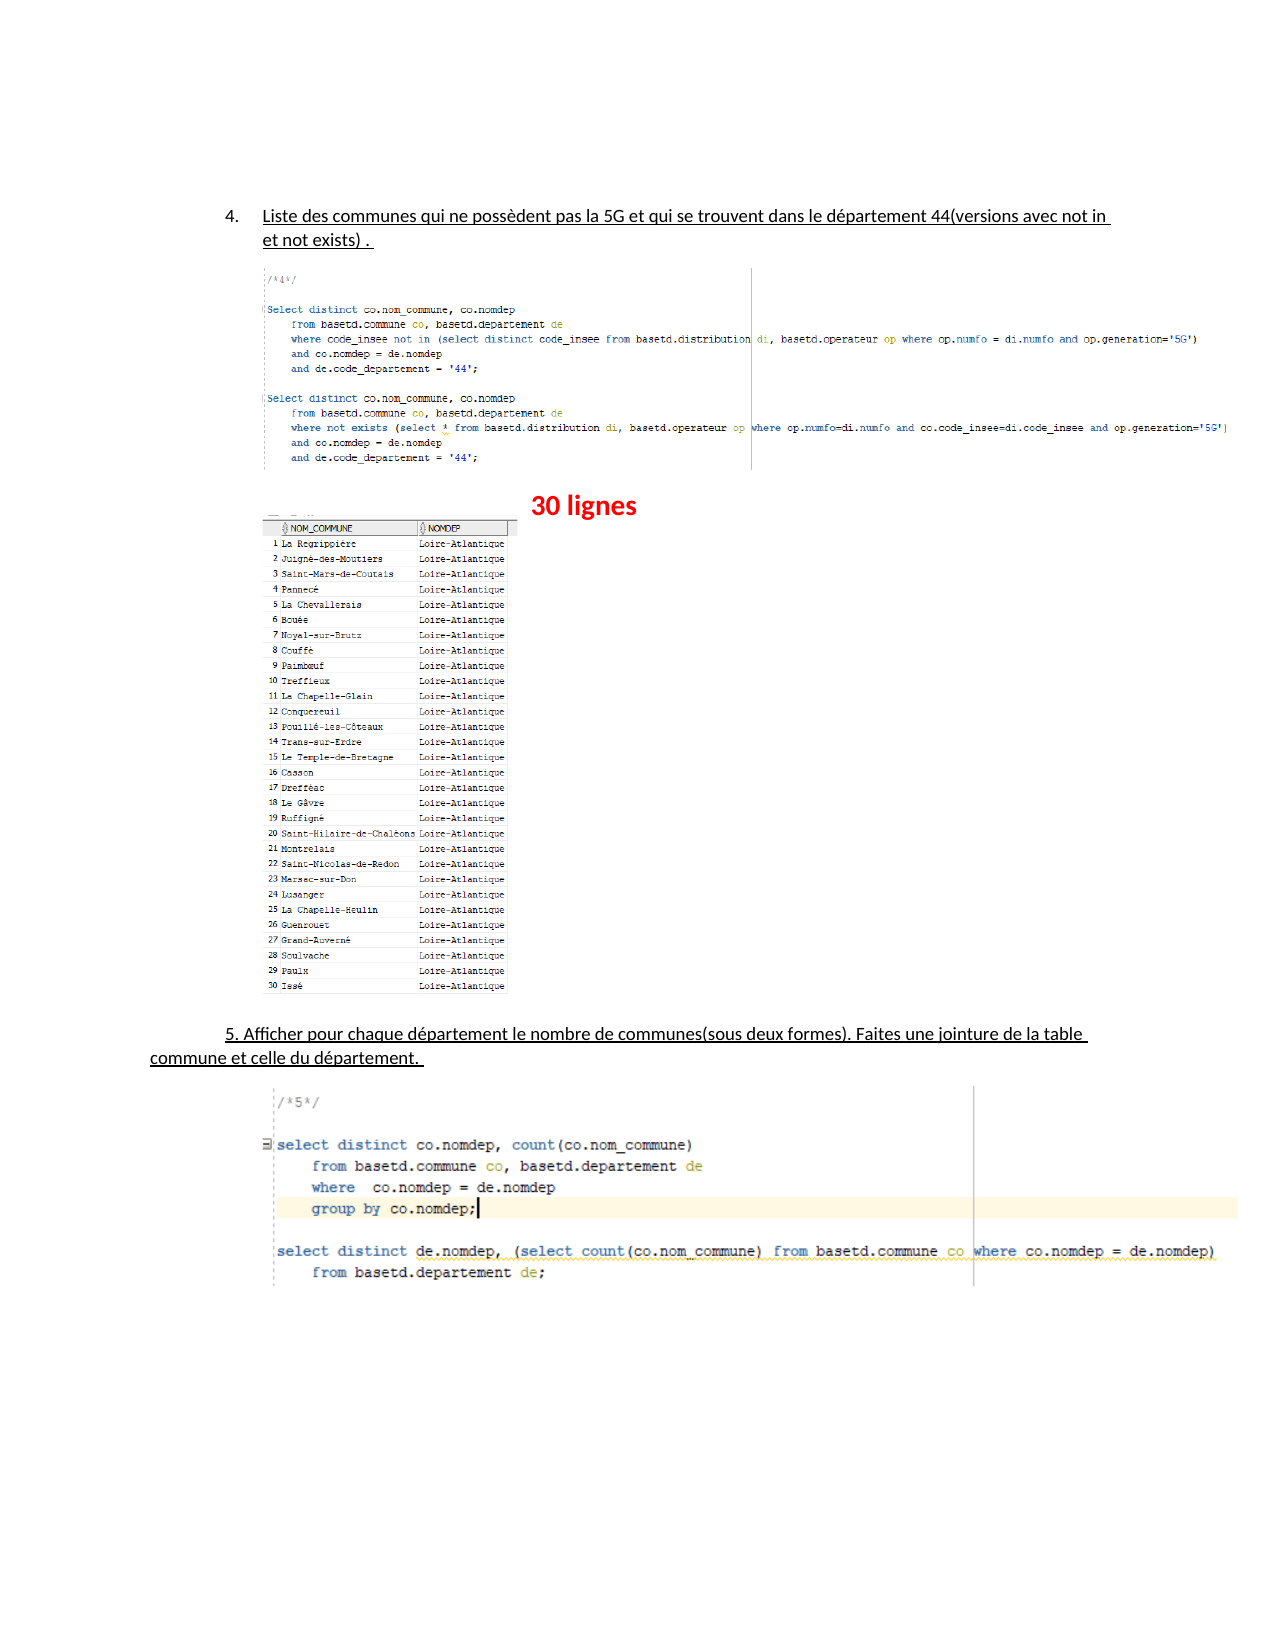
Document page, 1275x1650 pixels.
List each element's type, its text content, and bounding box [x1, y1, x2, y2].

text 5. Afficher pour chaque département le nombre de communes(sous deux formes). Faites une jointure de la table commune et celle du département. [150, 1022, 1125, 1069]
list Liste des communes qui ne possèdent pas la 5G et qui se trouvent dans le département 44(versions avec not in et not exists) . [225, 204, 1125, 251]
list 30 lignes [262, 487, 1125, 1003]
